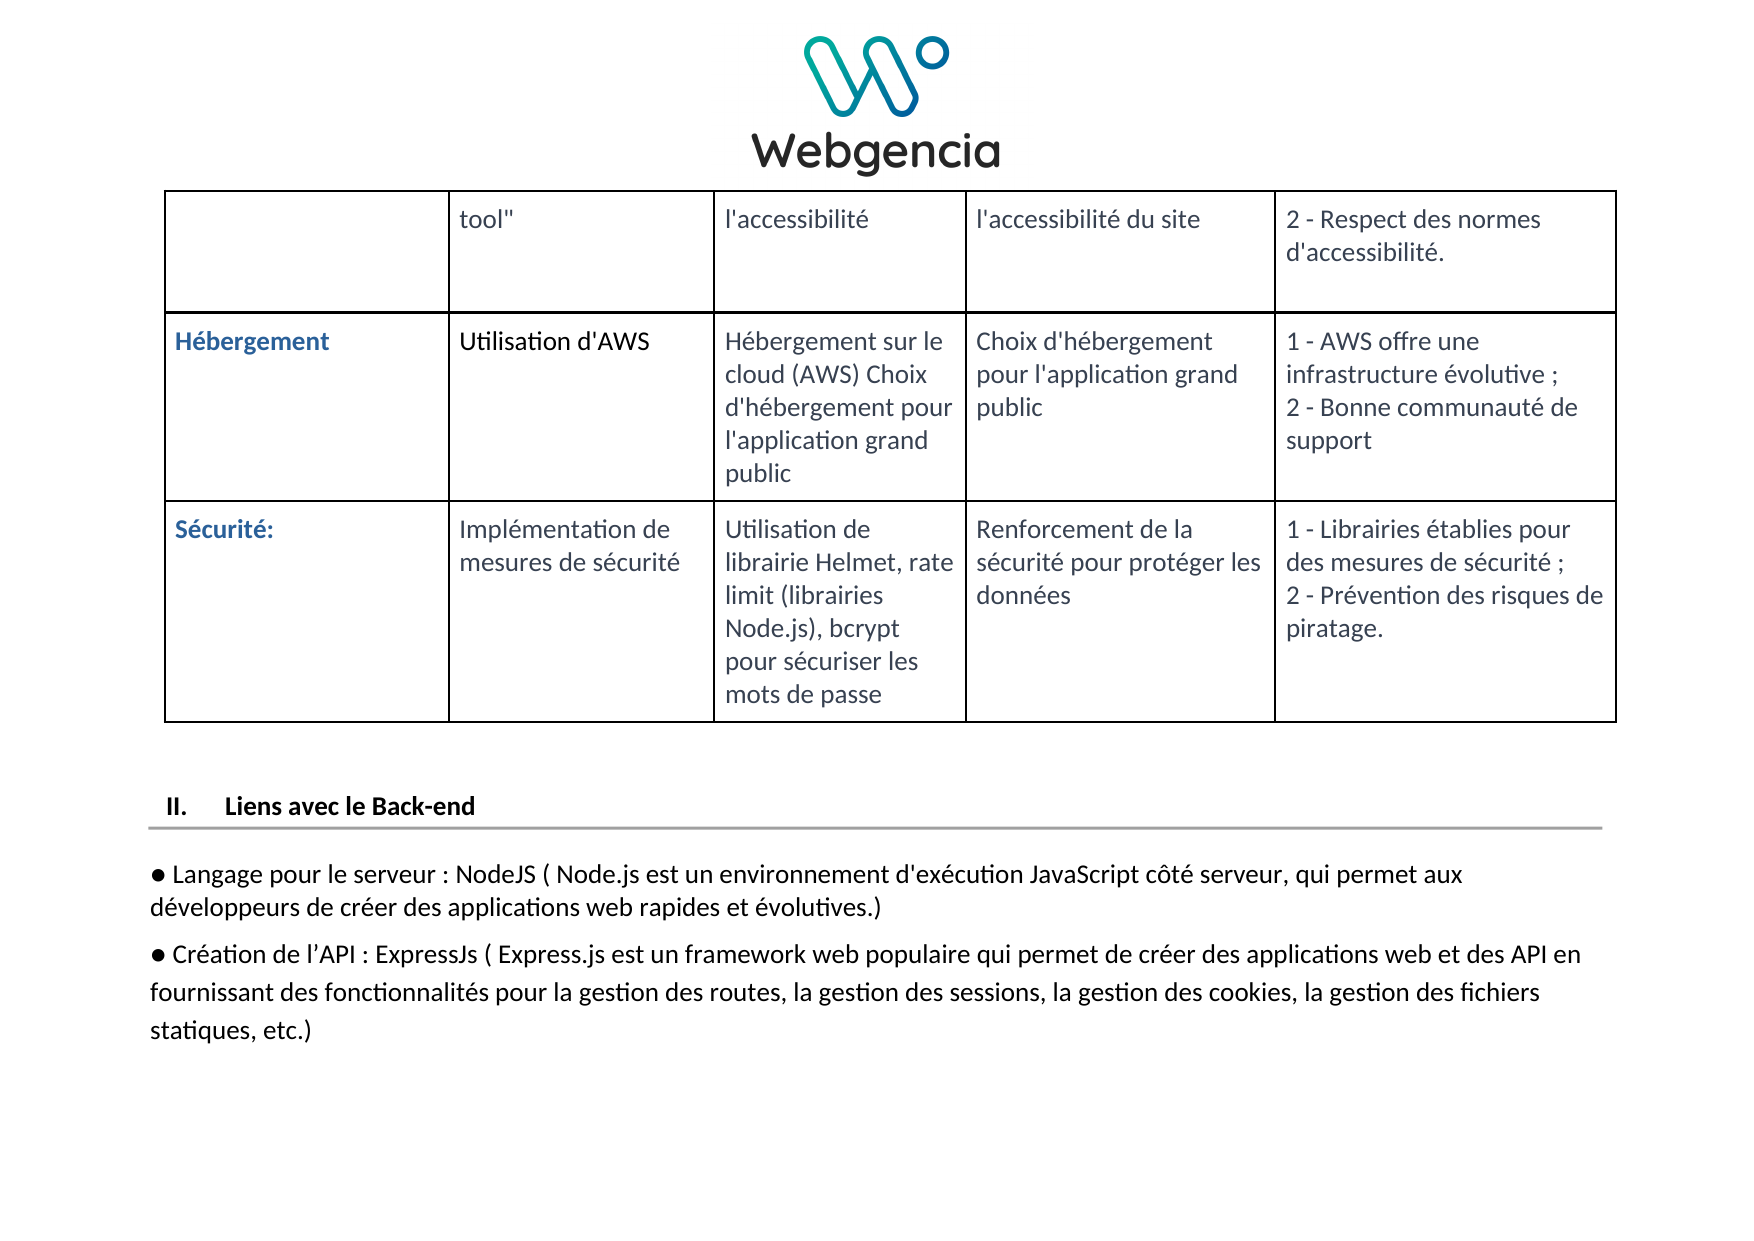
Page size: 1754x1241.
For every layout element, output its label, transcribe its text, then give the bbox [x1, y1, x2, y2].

table_cell Implémentation de mesures de sécurité [450, 502, 713, 721]
picture [710, 23, 1035, 190]
table_cell Sécurité: [166, 502, 448, 721]
table_cell 1 - AWS offre une infrastructure évolutive ; 2 - Bonne communauté de support [1276, 314, 1615, 499]
text ● Langage pour le serveur : NodeJS ( Node.js est un environnement d'exécution JavaScript côté serveur, qui permet aux développeurs de créer des applications web rapides et évolutives.) [150, 857, 1604, 923]
table_cell l'accessibilité du site [967, 192, 1274, 311]
table_cell tool" [450, 192, 713, 311]
list Liens avec le Back-end [187, 789, 1604, 822]
table_cell [166, 192, 448, 311]
table_cell l'accessibilité [715, 192, 965, 311]
table_cell Utilisation d'AWS [450, 314, 713, 499]
table_cell Renforcement de la sécurité pour protéger les données [967, 502, 1274, 721]
table_cell 2 - Respect des normes d'accessibilité. [1276, 192, 1615, 311]
table_cell Utilisation de librairie Helmet, rate limit (librairies Node.js), bcrypt pour sécuriser les mots de passe [715, 502, 965, 721]
table_cell Hébergement sur le cloud (AWS) Choix d'hébergement pour l'application grand public [715, 314, 965, 499]
table_cell 1 - Librairies établies pour des mesures de sécurité ; 2 - Prévention des risques de piratage. [1276, 502, 1615, 721]
table_cell Choix d'hébergement pour l'application grand public [967, 314, 1274, 499]
table_cell Hébergement [166, 314, 448, 499]
text ● Création de l’API : ExpressJs ( Express.js est un framework web populaire qui permet de créer des applications web et des API en fournissant des fonctionnalités pour la gestion des routes, la gestion des sessions, la gestion des cookies, la gestion des fichiers statiques, etc.) [150, 937, 1604, 1046]
